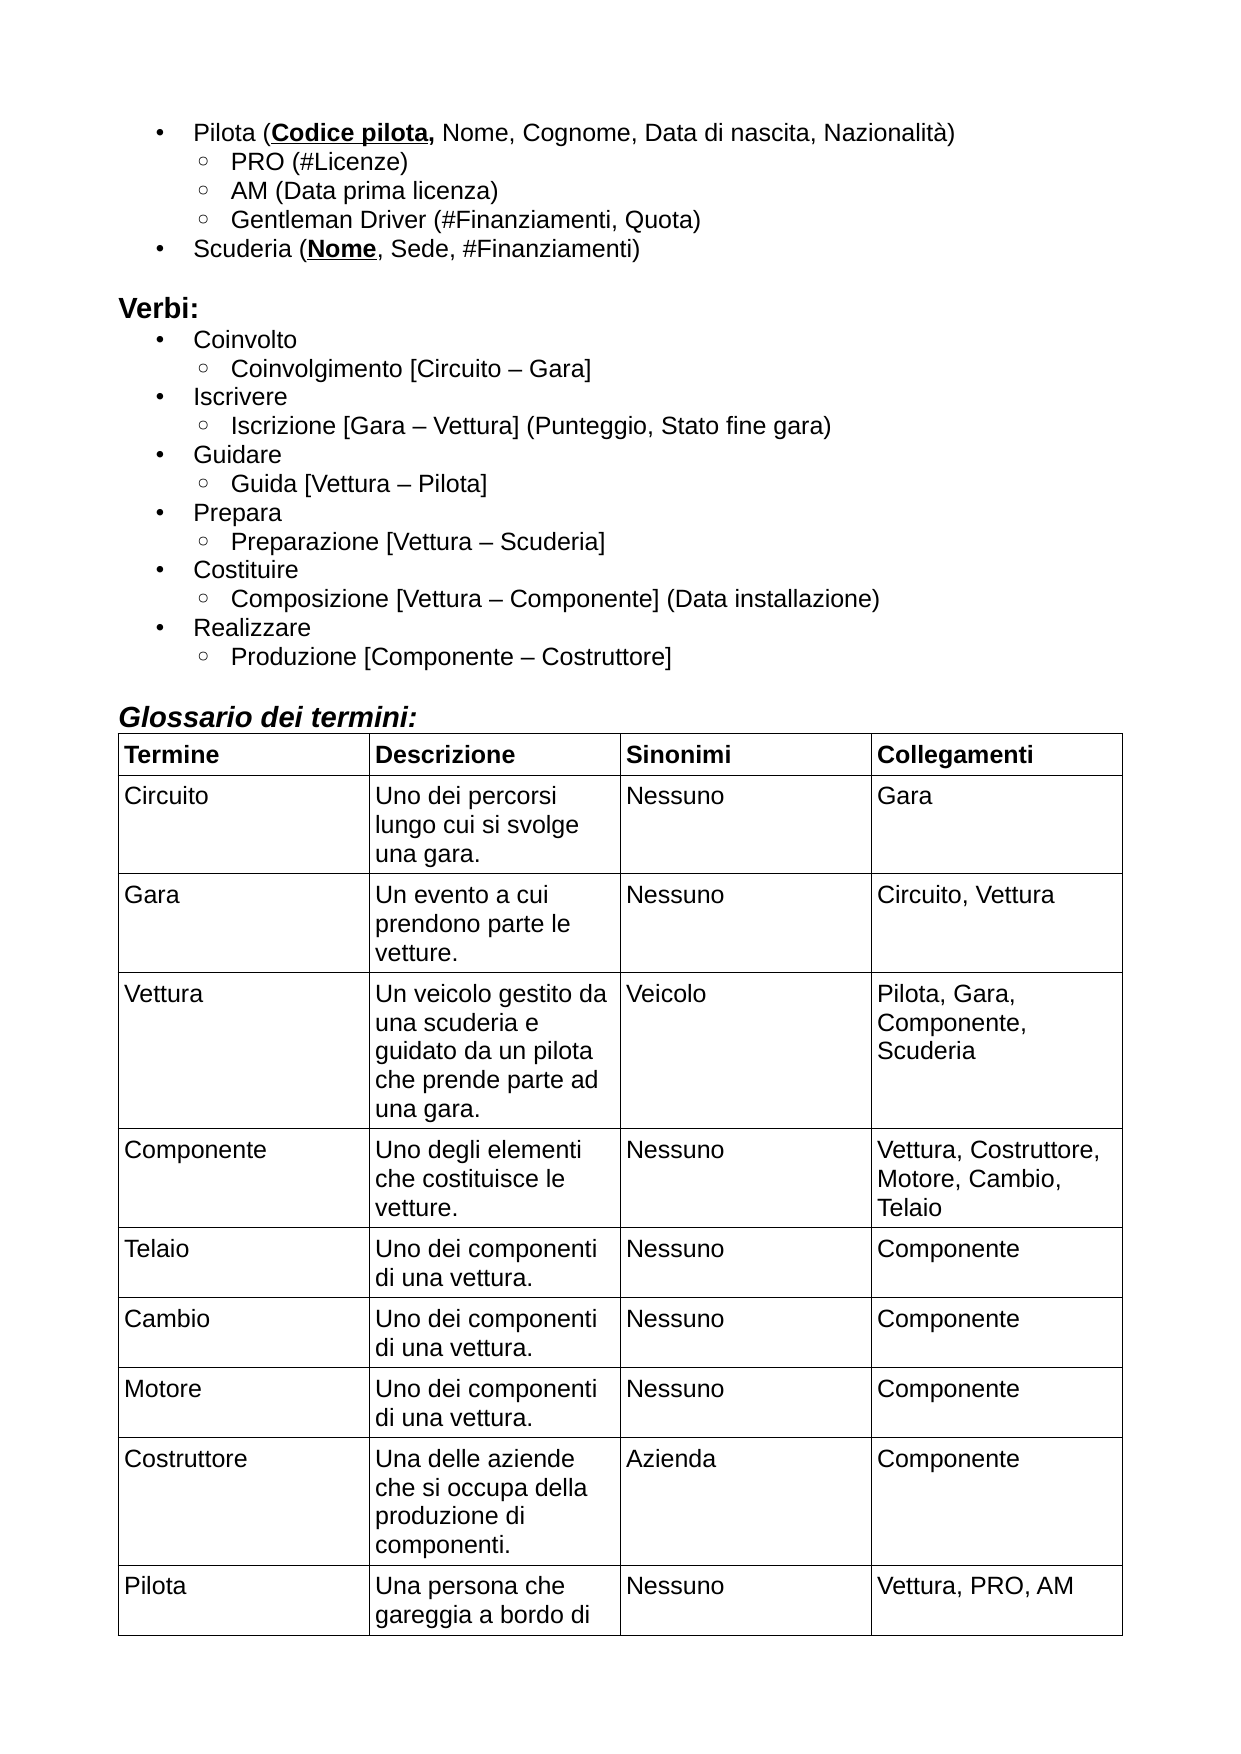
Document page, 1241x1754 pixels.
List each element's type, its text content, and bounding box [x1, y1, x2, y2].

list Iscrizione [Gara – Vettura] (Punteggio, Stato fine gara) [193, 411, 1122, 440]
table_cell Uno dei componenti di una vettura. [370, 1368, 620, 1437]
table_cell Circuito, Vettura [872, 874, 1122, 972]
list Prepara [156, 498, 1122, 527]
table_cell Azienda [621, 1438, 871, 1564]
table_cell Nessuno [621, 1129, 871, 1227]
table_cell Uno dei componenti di una vettura. [370, 1298, 620, 1367]
table_cell Gara [119, 874, 369, 972]
text Verbi: [118, 291, 1122, 325]
table_cell Nessuno [621, 776, 871, 873]
table_cell Componente [119, 1129, 369, 1227]
table_cell Motore [119, 1368, 369, 1437]
table_cell Nessuno [621, 1368, 871, 1437]
table_header Termine [119, 734, 369, 774]
table_cell Cambio [119, 1298, 369, 1367]
table_cell Vettura, Costruttore, Motore, Cambio, Telaio [872, 1129, 1122, 1227]
table_cell Nessuno [621, 1228, 871, 1297]
table_cell Pilota [119, 1566, 369, 1634]
table_cell Nessuno [621, 1298, 871, 1367]
list PRO (#Licenze) [193, 147, 1122, 176]
text Glossario dei termini: [118, 700, 1122, 733]
table_cell Componente [872, 1298, 1122, 1367]
table_cell Una persona che gareggia a bordo di [370, 1566, 620, 1634]
table_cell Una delle aziende che si occupa della produzione di componenti. [370, 1438, 620, 1564]
list Produzione [Componente – Costruttore] [193, 642, 1122, 671]
list Guidare [156, 440, 1122, 469]
table_header Collegamenti [872, 734, 1122, 774]
table_cell Componente [872, 1228, 1122, 1297]
list Realizzare [156, 613, 1122, 642]
list Guida [Vettura – Pilota] [193, 469, 1122, 498]
table_header Descrizione [370, 734, 620, 774]
table_cell Costruttore [119, 1438, 369, 1564]
table_cell Circuito [119, 776, 369, 873]
table_cell Componente [872, 1368, 1122, 1437]
table_cell Telaio [119, 1228, 369, 1297]
table_cell Pilota, Gara, Componente, Scuderia [872, 973, 1122, 1128]
table_cell Vettura [119, 973, 369, 1128]
list AM (Data prima licenza) [193, 176, 1122, 205]
table_cell Nessuno [621, 1566, 871, 1634]
table_cell Uno dei percorsi lungo cui si svolge una gara. [370, 776, 620, 873]
table_cell Vettura, PRO, AM [872, 1566, 1122, 1634]
list Coinvolgimento [Circuito – Gara] [193, 353, 1122, 382]
table_header Sinonimi [621, 734, 871, 774]
list Iscrivere [156, 382, 1122, 411]
table_cell Nessuno [621, 874, 871, 972]
table_cell Gara [872, 776, 1122, 873]
list Composizione [Vettura – Componente] (Data installazione) [193, 584, 1122, 613]
table_cell Veicolo [621, 973, 871, 1128]
list Gentleman Driver (#Finanziamenti, Quota) [193, 205, 1122, 233]
table_cell Un veicolo gestito da una scuderia e guidato da un pilota che prende parte ad una gara. [370, 973, 620, 1128]
list Scuderia (Nome, Sede, #Finanziamenti) [156, 233, 1122, 262]
table_cell Un evento a cui prendono parte le vetture. [370, 874, 620, 972]
list Pilota (Codice pilota, Nome, Cognome, Data di nascita, Nazionalità) [156, 118, 1122, 147]
list Preparazione [Vettura – Scuderia] [193, 527, 1122, 556]
list Costituire [156, 556, 1122, 584]
table_cell Uno dei componenti di una vettura. [370, 1228, 620, 1297]
table_cell Uno degli elementi che costituisce le vetture. [370, 1129, 620, 1227]
table_cell Componente [872, 1438, 1122, 1564]
list Coinvolto [156, 325, 1122, 353]
